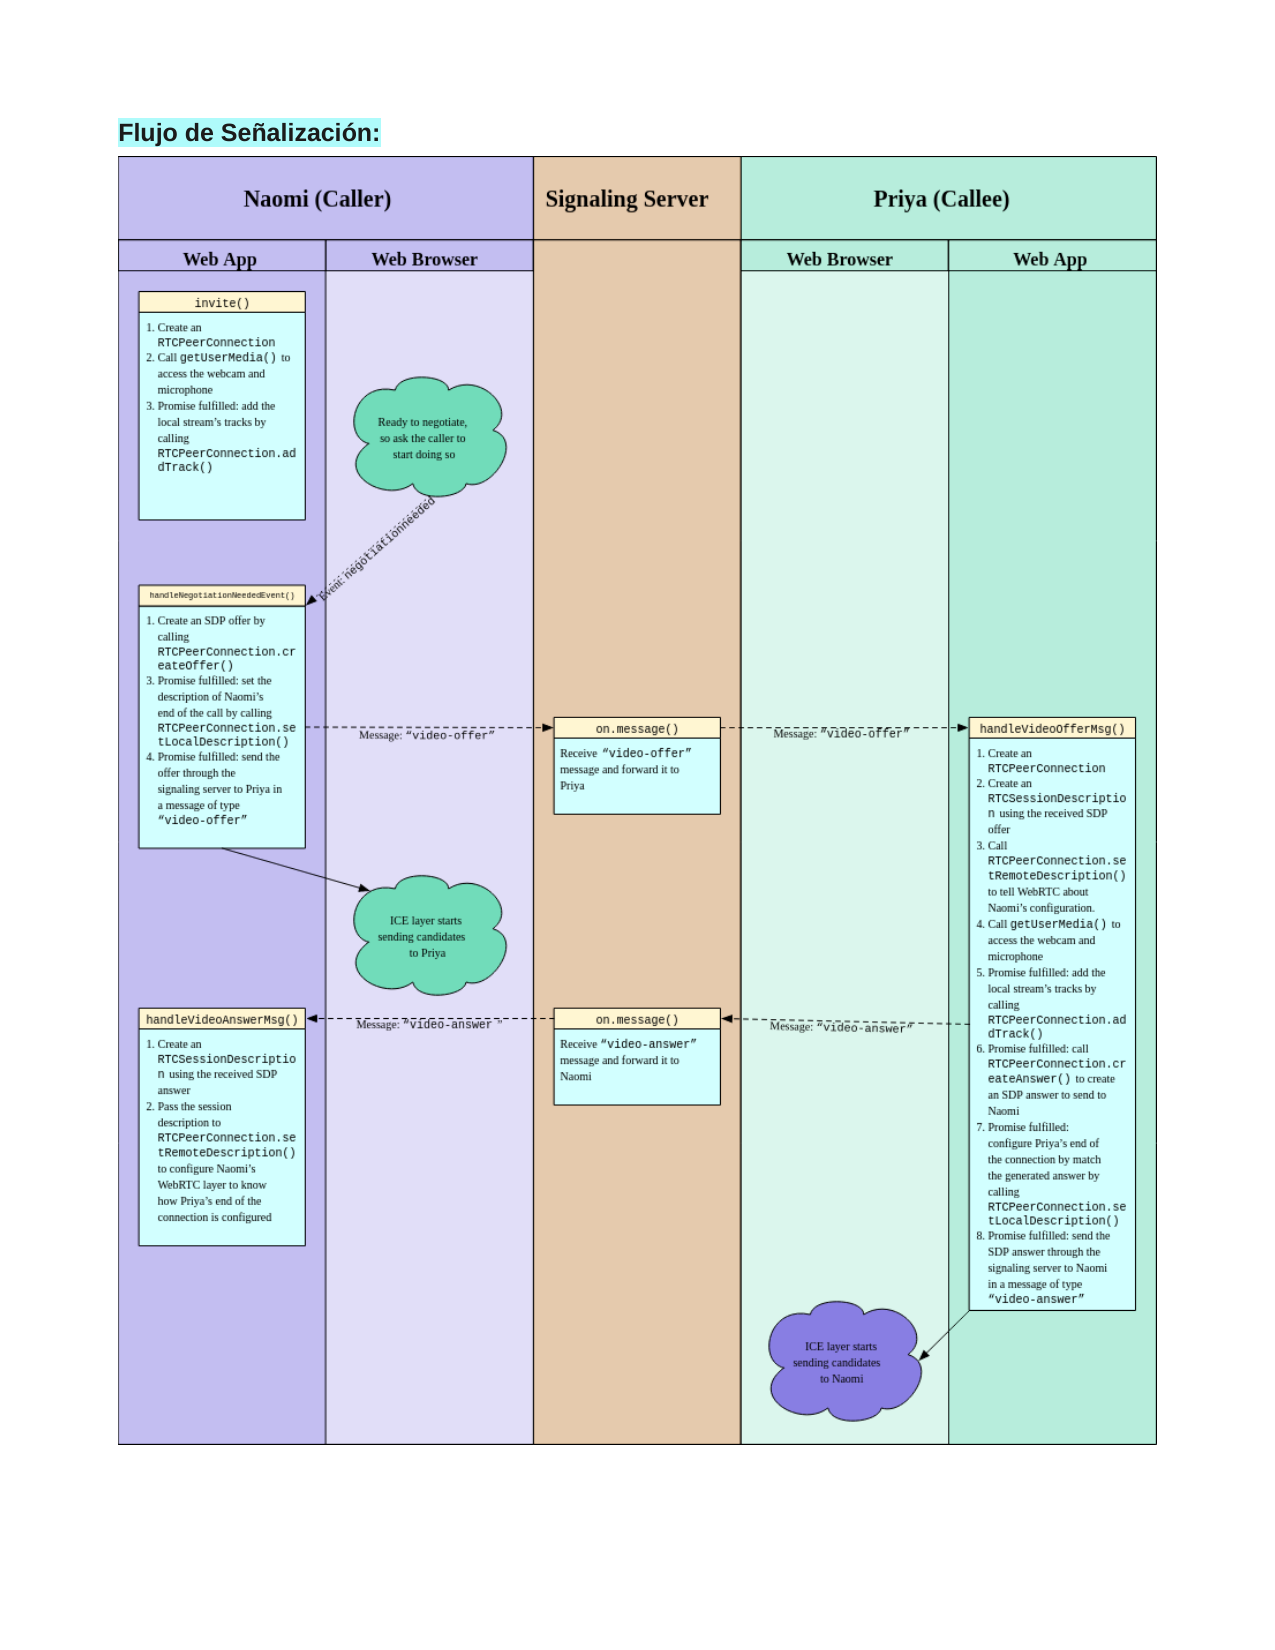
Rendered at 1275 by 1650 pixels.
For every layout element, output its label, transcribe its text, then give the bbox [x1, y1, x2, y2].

text Flujo de Señalización: [118, 118, 1157, 147]
picture [118, 156, 1157, 1445]
